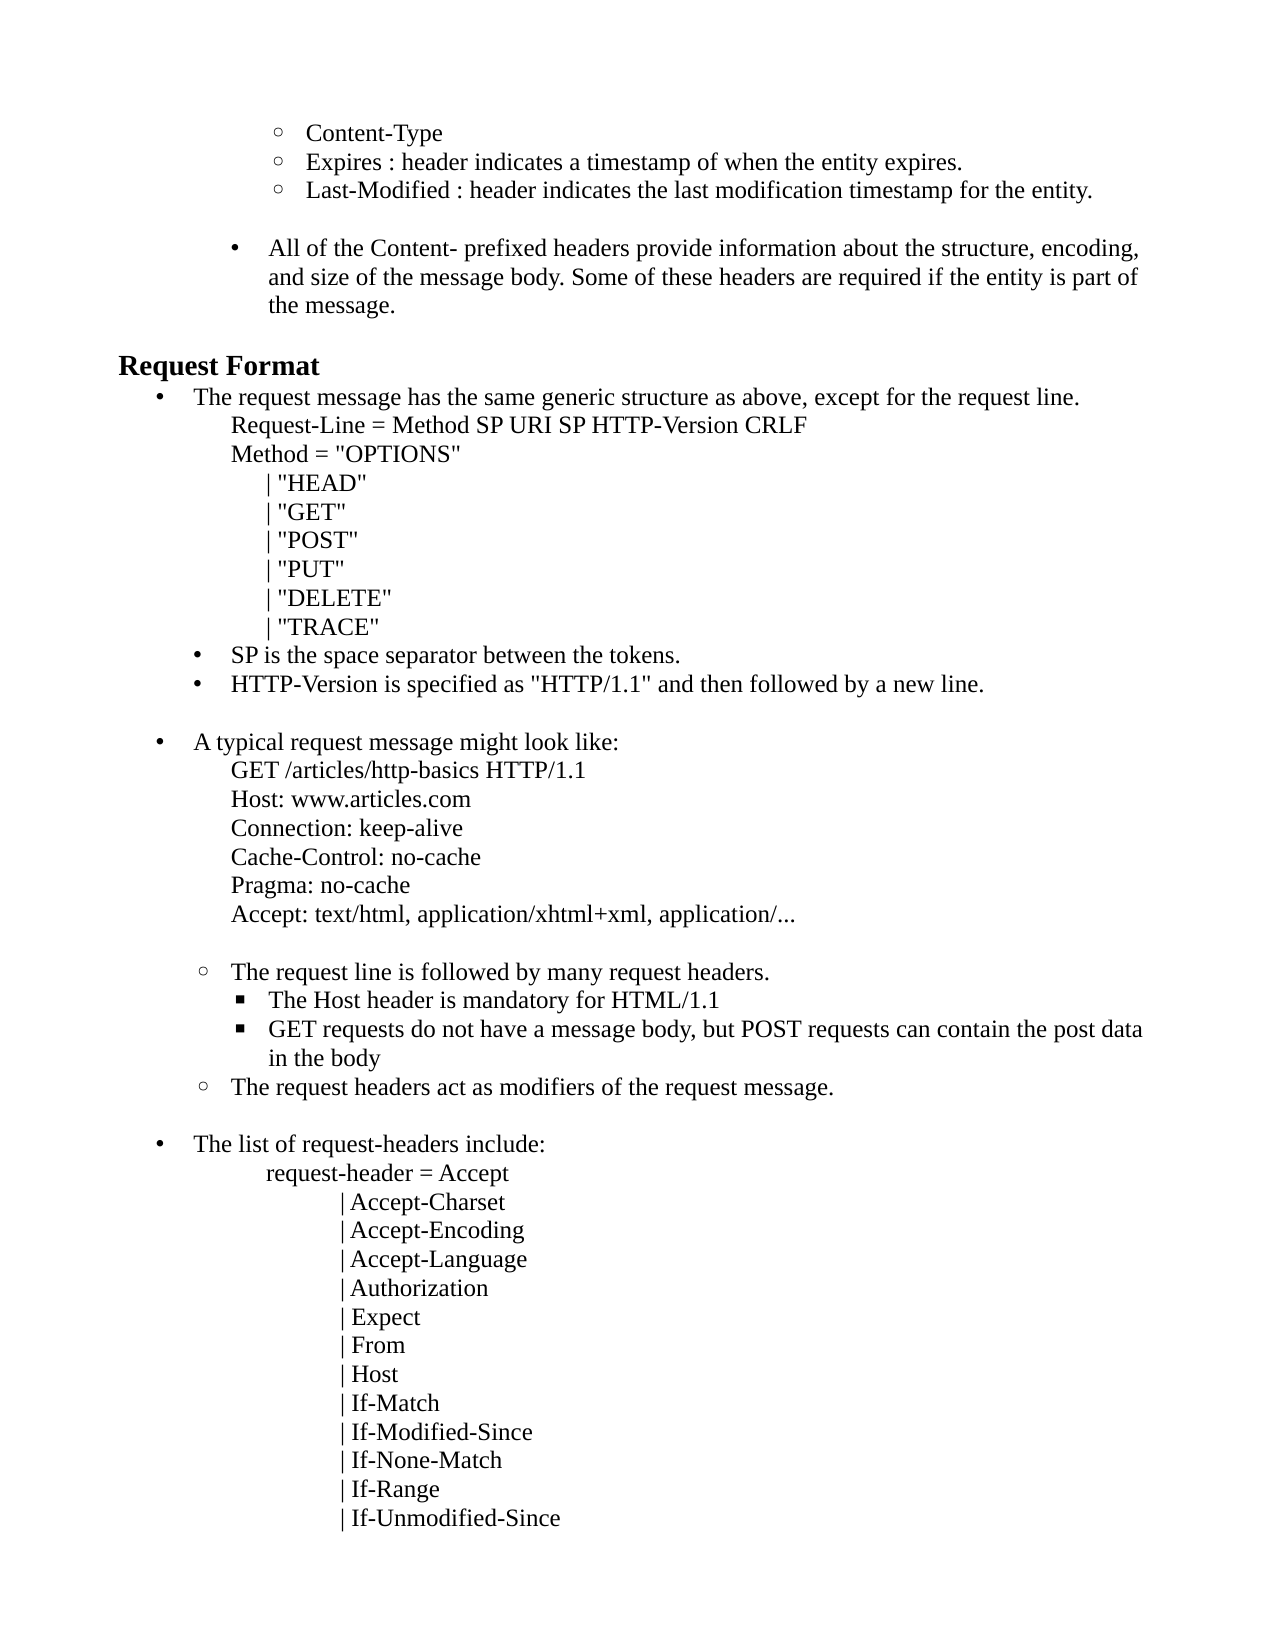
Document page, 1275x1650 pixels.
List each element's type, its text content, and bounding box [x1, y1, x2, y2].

text | Accept-Charset [118, 1187, 1157, 1215]
text | "TRACE" [118, 612, 1157, 640]
list Accept: text/html, application/xhtml+xml, application/... [193, 899, 1157, 928]
text | If-None-Match [118, 1445, 1157, 1474]
text | If-Range [118, 1474, 1157, 1503]
list GET /articles/http-basics HTTP/1.1 [193, 755, 1157, 784]
list Host: www.articles.com [193, 784, 1157, 813]
list The Host header is mandatory for HTML/1.1 [231, 985, 1157, 1014]
text | Accept-Language [118, 1244, 1157, 1273]
text | Accept-Encoding [118, 1215, 1157, 1244]
list Cache-Control: no-cache [193, 842, 1157, 870]
text Request Format [118, 348, 1157, 382]
list Request-Line = Method SP URI SP HTTP-Version CRLF [193, 410, 1157, 439]
list SP is the space separator between the tokens. [193, 640, 1157, 669]
list The request headers act as modifiers of the request message. [193, 1072, 1157, 1100]
list Pragma: no-cache [193, 870, 1157, 899]
list Connection: keep-alive [193, 813, 1157, 842]
list GET requests do not have a message body, but POST requests can contain the post data in the body [231, 1014, 1157, 1072]
text | If-Match [118, 1388, 1157, 1417]
text | Expect [118, 1302, 1157, 1330]
list A typical request message might look like: [156, 727, 1157, 755]
list Method = "OPTIONS" [193, 439, 1157, 468]
list Last-Modified : header indicates the last modification timestamp for the entity. [268, 176, 1157, 204]
text | "GET" [118, 497, 1157, 525]
text request-header = Accept [118, 1158, 1157, 1187]
list The request line is followed by many request headers. [193, 957, 1157, 985]
text | Host [118, 1359, 1157, 1388]
list HTTP-Version is specified as "HTTP/1.1" and then followed by a new line. [193, 669, 1157, 698]
list Expires : header indicates a timestamp of when the entity expires. [268, 147, 1157, 176]
text | Authorization [118, 1273, 1157, 1302]
text | "POST" [118, 525, 1157, 554]
text | If-Unmodified-Since [118, 1503, 1157, 1532]
list The list of request-headers include: [156, 1129, 1157, 1158]
list Content-Type [268, 118, 1157, 147]
list The request message has the same generic structure as above, except for the request line. [156, 382, 1157, 410]
text | If-Modified-Since [118, 1417, 1157, 1445]
text | "PUT" [118, 554, 1157, 583]
text | "DELETE" [118, 583, 1157, 612]
list All of the Content- prefixed headers provide information about the structure, encoding, and size of the message body. Some of these headers are required if the entity is part of the message. [231, 233, 1157, 319]
text | "HEAD" [118, 468, 1157, 497]
text | From [118, 1330, 1157, 1359]
